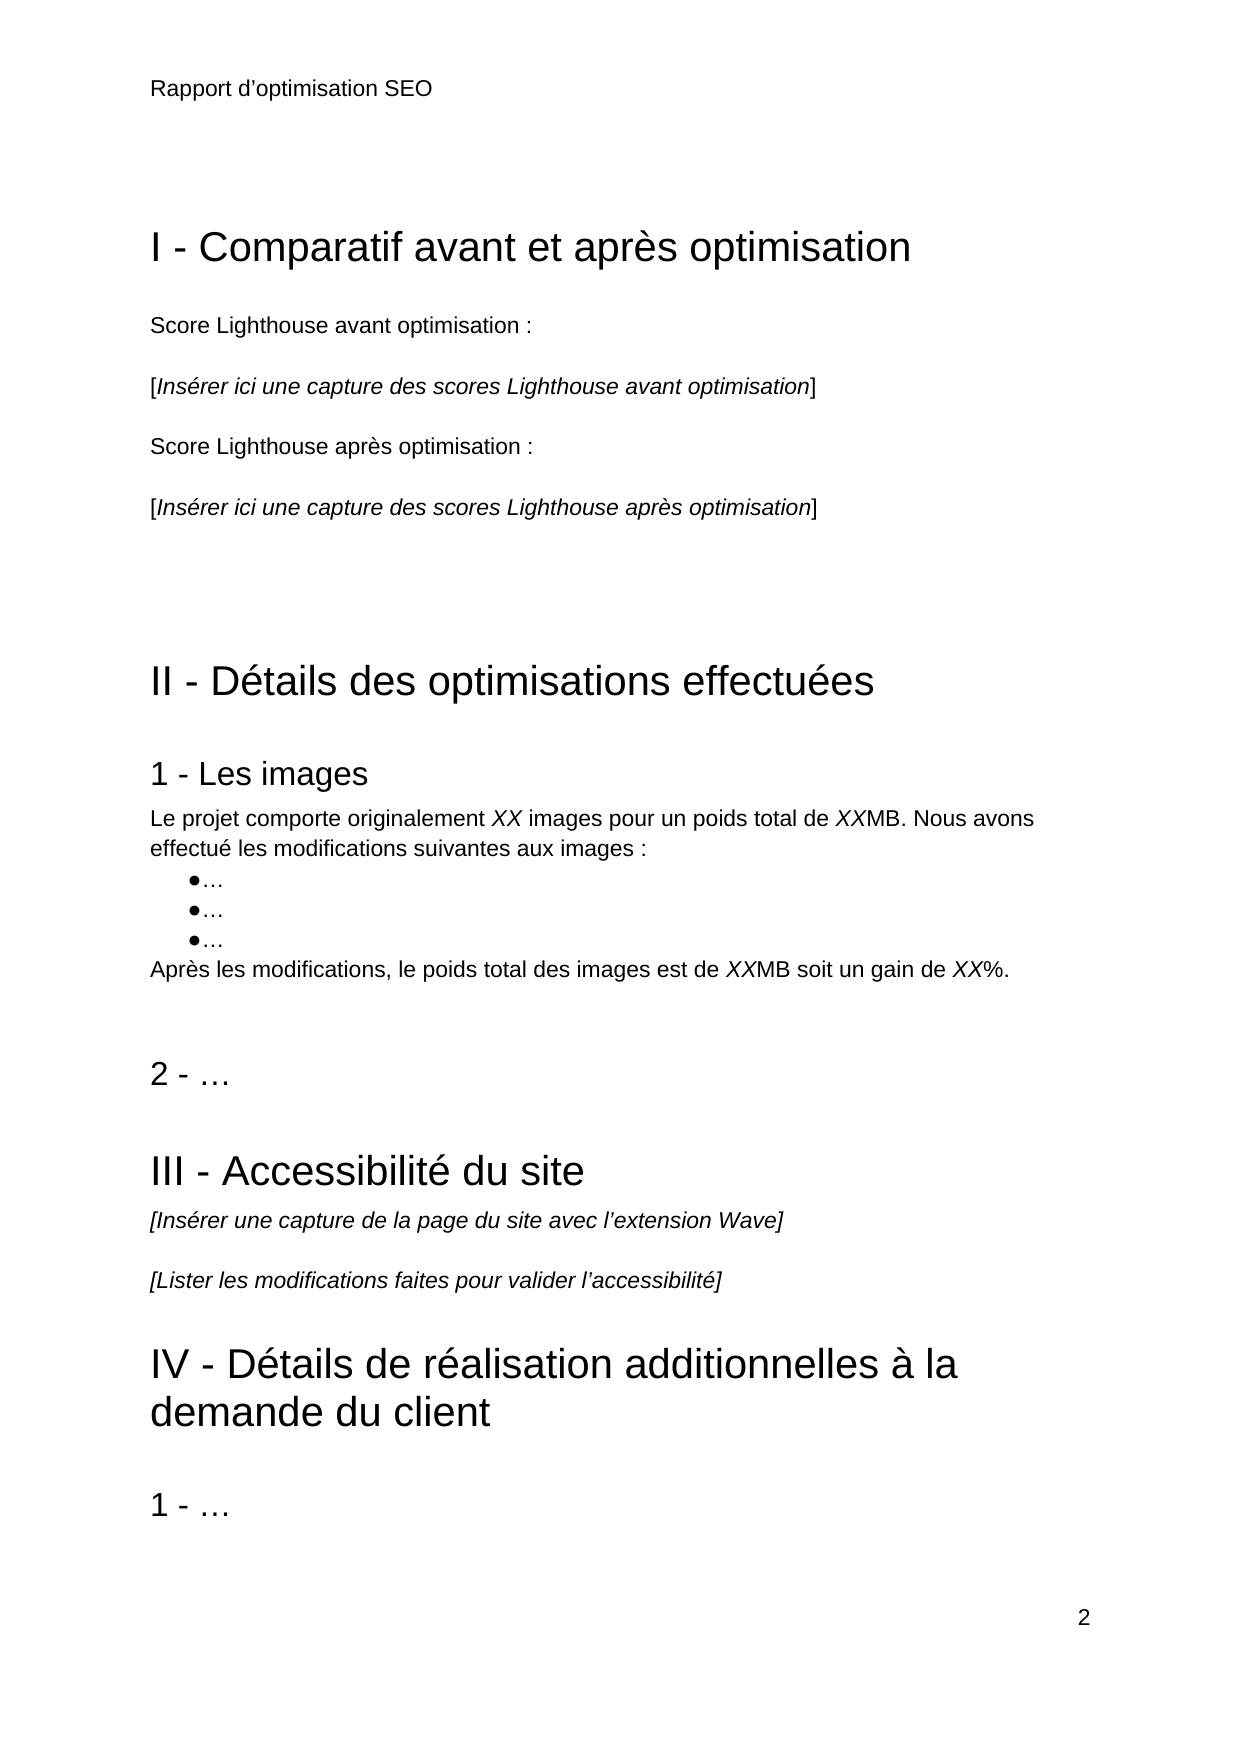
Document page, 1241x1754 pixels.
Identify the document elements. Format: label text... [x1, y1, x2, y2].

subtitle 1 - Les images [150, 754, 1090, 793]
subtitle 2 - … [150, 1054, 1090, 1092]
text Le projet comporte originalement XX images pour un poids total de XXMB. Nous avons effectué les modifications suivantes aux images : [150, 805, 1090, 862]
subtitle II - Détails des optimisations effectuées [150, 656, 1090, 704]
text Score Lighthouse après optimisation : [150, 433, 1090, 460]
list … [187, 866, 1090, 892]
text [Lister les modifications faites pour valider l’accessibilité] [150, 1267, 1090, 1294]
subtitle III - Accessibilité du site [150, 1147, 1090, 1194]
subtitle I - Comparatif avant et après optimisation [150, 222, 1090, 270]
text Après les modifications, le poids total des images est de XXMB soit un gain de XX%. [150, 956, 1090, 982]
text [Insérer ici une capture des scores Lighthouse avant optimisation] [150, 373, 1090, 399]
subtitle 1 - … [150, 1485, 1090, 1524]
list … [187, 896, 1090, 922]
text Score Lighthouse avant optimisation : [150, 312, 1090, 339]
list … [187, 926, 1090, 952]
subtitle IV - Détails de réalisation additionnelles à la demande du client [150, 1339, 1090, 1435]
text [Insérer ici une capture des scores Lighthouse après optimisation] [150, 494, 1090, 520]
text [Insérer une capture de la page du site avec l’extension Wave] [150, 1207, 1090, 1233]
